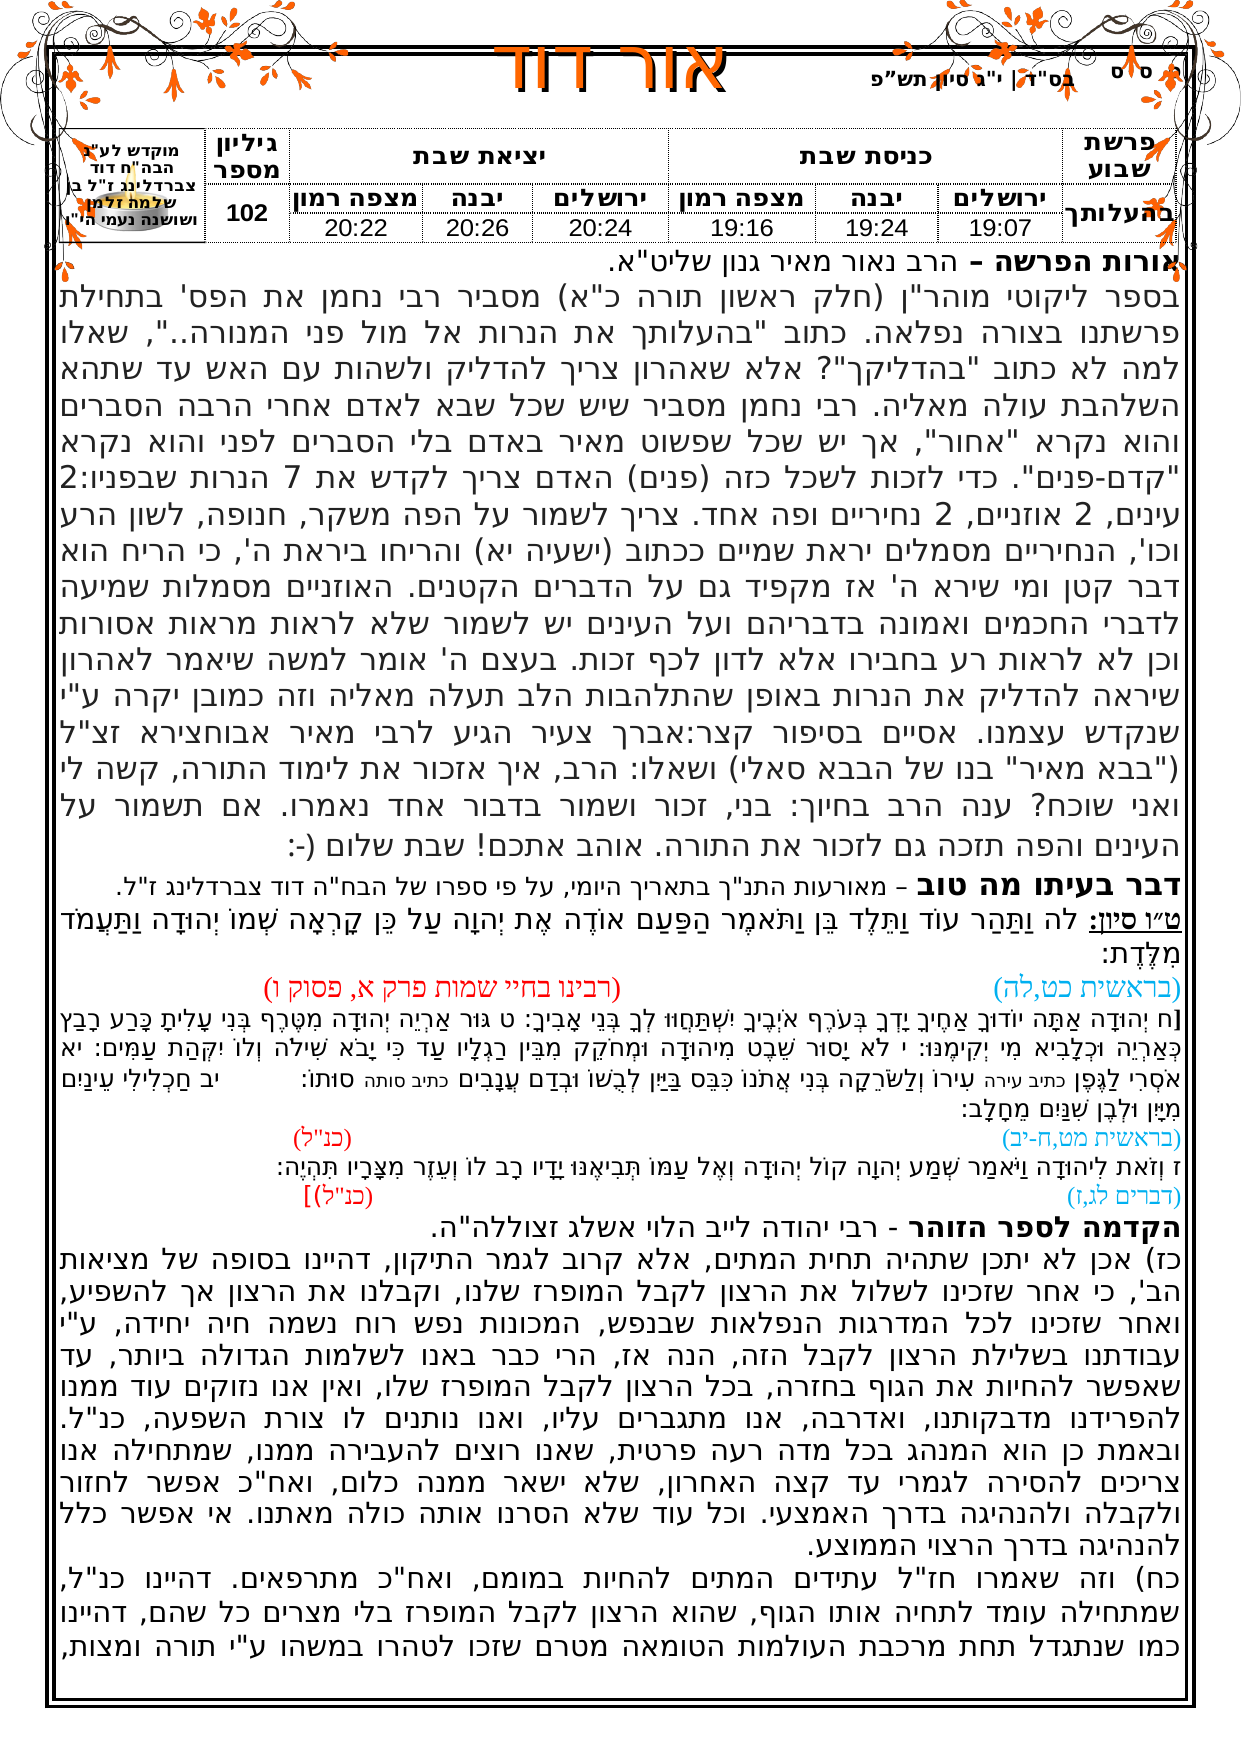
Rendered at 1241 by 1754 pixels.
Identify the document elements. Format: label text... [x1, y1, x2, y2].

list (בראשית כט,לה) (רבינו בחיי שמות פרק א, פסוק ו) [59, 970, 1182, 1004]
list [ח יְהוּדָה אַתָּה יוֹדוּךָ אַחֶיךָ יָדְךָ בְּעֹרֶף אֹיְבֶיךָ יִשְׁתַּחֲוּוּ לְךָ בְּנֵי אָבִיךָ: ט גּוּר אַרְיֵה יְהוּדָה מִטֶּרֶף בְּנִי עָלִיתָ כָּרַע רָבַץ כְּאַרְיֵה וּכְלָבִיא מִי יְקִימֶנּוּ: י לֹא יָסוּר שֵׁבֶט מִיהוּדָה וּמְחֹקֵק מִבֵּין רַגְלָיו עַד כִּי יָבֹא שִׁילֹה וְלוֹ יִקְּהַת עַמִּים: יא אֹסְרִי לַגֶּפֶן כתיב עירה עִירוֹ וְלַשֹּׂרֵקָה בְּנִי אֲתֹנוֹ כִּבֵּס בַּיַּיִן לְבֻשׁוֹ וּבְדַם עֲנָבִים כתיב סותה סוּתוֹ: יב חַכְלִילִי עֵינַיִם מִיָּיִן וּלְבֶן שִׁנַּיִם מֵחָלָב: [59, 1004, 1182, 1123]
text כז) אכן לא יתכן שתהיה תחית המתים, אלא קרוב לגמר התיקון, דהיינו בסופה של מציאות הב', כי אחר שזכינו לשלול את הרצון לקבל המופרז שלנו, וקבלנו את הרצון אך להשפיע, ואחר שזכינו לכל המדרגות הנפלאות שבנפש, המכונות נפש רוח נשמה חיה יחידה, ע"י עבודתנו בשלילת הרצון לקבל הזה, הנה אז, הרי כבר באנו לשלמות הגדולה ביותר, עד שאפשר להחיות את הגוף בחזרה, בכל הרצון לקבל המופרז שלו, ואין אנו נזוקים עוד ממנו להפרידנו מדבקותנו, ואדרבה, אנו מתגברים עליו, ואנו נותנים לו צורת השפעה, כנ"ל. ובאמת כן הוא המנהג בכל מדה רעה פרטית, שאנו רוצים להעבירה ממנו, שמתחילה אנו צריכים להסירה לגמרי עד קצה האחרון, שלא ישאר ממנה כלום, ואח"כ אפשר לחזור ולקבלה ולהנהיגה בדרך האמצעי. וכל עוד שלא הסרנו אותה כולה מאתנו. אי אפשר כלל להנהיגה בדרך הרצוי הממוצע. [59, 1244, 1182, 1562]
text ס ס ס [697, 71, 710, 83]
text ס ס ס [716, 59, 892, 83]
picture [341, 221, 349, 234]
text ס ס ס [549, 59, 576, 83]
text ס ס ס [653, 59, 666, 83]
list ט״ו סיון: לה וַתַּהַר עוֹד וַתֵּלֶד בֵּן וַתֹּאמֶר הַפַּעַם אוֹדֶה אֶת יְהוָה עַל כֵּן קָרְאָה שְׁמוֹ יְהוּדָה וַתַּעֲמֹד מִלֶּדֶת: [59, 902, 1182, 970]
list דבר בעיתו מה טוב – מאורעות התנ"ך בתאריך היומי, על פי ספרו של הבח"ה דוד צברדלינג ז"ל.‬ [59, 866, 1182, 902]
text אורות הפרשה – הרב נאור מאיר גנון שליט"א. [349, 112, 892, 278]
text ס ס ס [677, 59, 696, 83]
list ז וְזֹאת לִיהוּדָה וַיֹּאמַר שְׁמַע יְהוָה קוֹל יְהוּדָה וְאֶל עַמּוֹ תְּבִיאֶנּוּ יָדָיו רָב לוֹ וְעֵזֶר מִצָּרָיו תִּהְיֶה: [59, 1152, 1182, 1181]
list (בראשית מט,ח-יב) (כנ"ל) [59, 1123, 1182, 1152]
text ס ס ס [349, 59, 515, 83]
text ס ס ס [525, 59, 538, 83]
text ס ס ס [586, 59, 646, 83]
list הקדמה לספר הזוהר - רבי יהודה לייב הלוי אשלג זצוללה"ה.‬ [59, 1210, 1182, 1244]
text בספר ליקוטי מוהר"ן (חלק ראשון תורה כ"א) מסביר רבי נחמן את הפס' בתחילת פרשתנו בצורה נפלאה. כתוב "בהעלותך את הנרות אל מול פני המנורה..", שאלו למה לא כתוב "בהדליקך"? אלא שאהרון צריך להדליק ולשהות עם האש עד שתהא השלהבת עולה מאליה. רבי נחמן מסביר שיש שכל שבא לאדם אחרי הרבה הסברים והוא נקרא "אחור", אך יש שכל שפשוט מאיר באדם בלי הסברים לפני והוא נקרא "קדם-פנים". כדי לזכות לשכל כזה (פנים) האדם צריך לקדש את 7 הנרות שבפניו:2 עינים, 2 אוזניים, 2 נחיריים ופה אחד. צריך לשמור על הפה משקר, חנופה, לשון הרע וכו', הנחיריים מסמלים יראת שמיים ככתוב (ישעיה יא) והריחו ביראת ה', כי הריח הוא דבר קטן ומי שירא ה' אז מקפיד גם על הדברים הקטנים. האוזניים מסמלות שמיעה לדברי החכמים ואמונה בדבריהם ועל העינים יש לשמור שלא לראות מראות אסורות וכן לא לראות רע בחבירו אלא לדון לכף זכות. בעצם ה' אומר למשה שיאמר לאהרון שיראה להדליק את הנרות באופן שהתלהבות הלב תעלה מאליה וזה כמובן יקרה ע"י שנקדש עצמנו. אסיים בסיפור קצר:אברך צעיר הגיע לרבי מאיר אבוחצירא זצ"ל ("בבא מאיר" בנו של הבבא סאלי) ושאלו: הרב, איך אזכור את לימוד התורה, קשה לי ואני שוכח? ענה הרב בחיוך: בני, זכור ושמור בדבור אחד נאמרו. אם תשמור על העינים והפה תזכה גם לזכור את התורה. אוהב אתכם! שבת שלום ‎:-)‎ [59, 278, 1182, 866]
picture [0, 0, 349, 282]
list ‬כח) וזה שאמרו חז"ל עתידים המתים להחיות במומם, ואח"כ מתרפאים. דהיינו כנ"ל, שמתחילה עומד לתחיה אותו הגוף, שהוא הרצון לקבל המופרז בלי מצרים כל שהם, דהיינו כמו שנתגדל תחת מרכבת העולמות הטומאה מטרם שזכו לטהרו במשהו ע"י תורה ומצות, [59, 1562, 1182, 1664]
picture [892, 0, 1241, 282]
list (דברים לג,ז) (כנ"ל)] [59, 1181, 1182, 1210]
